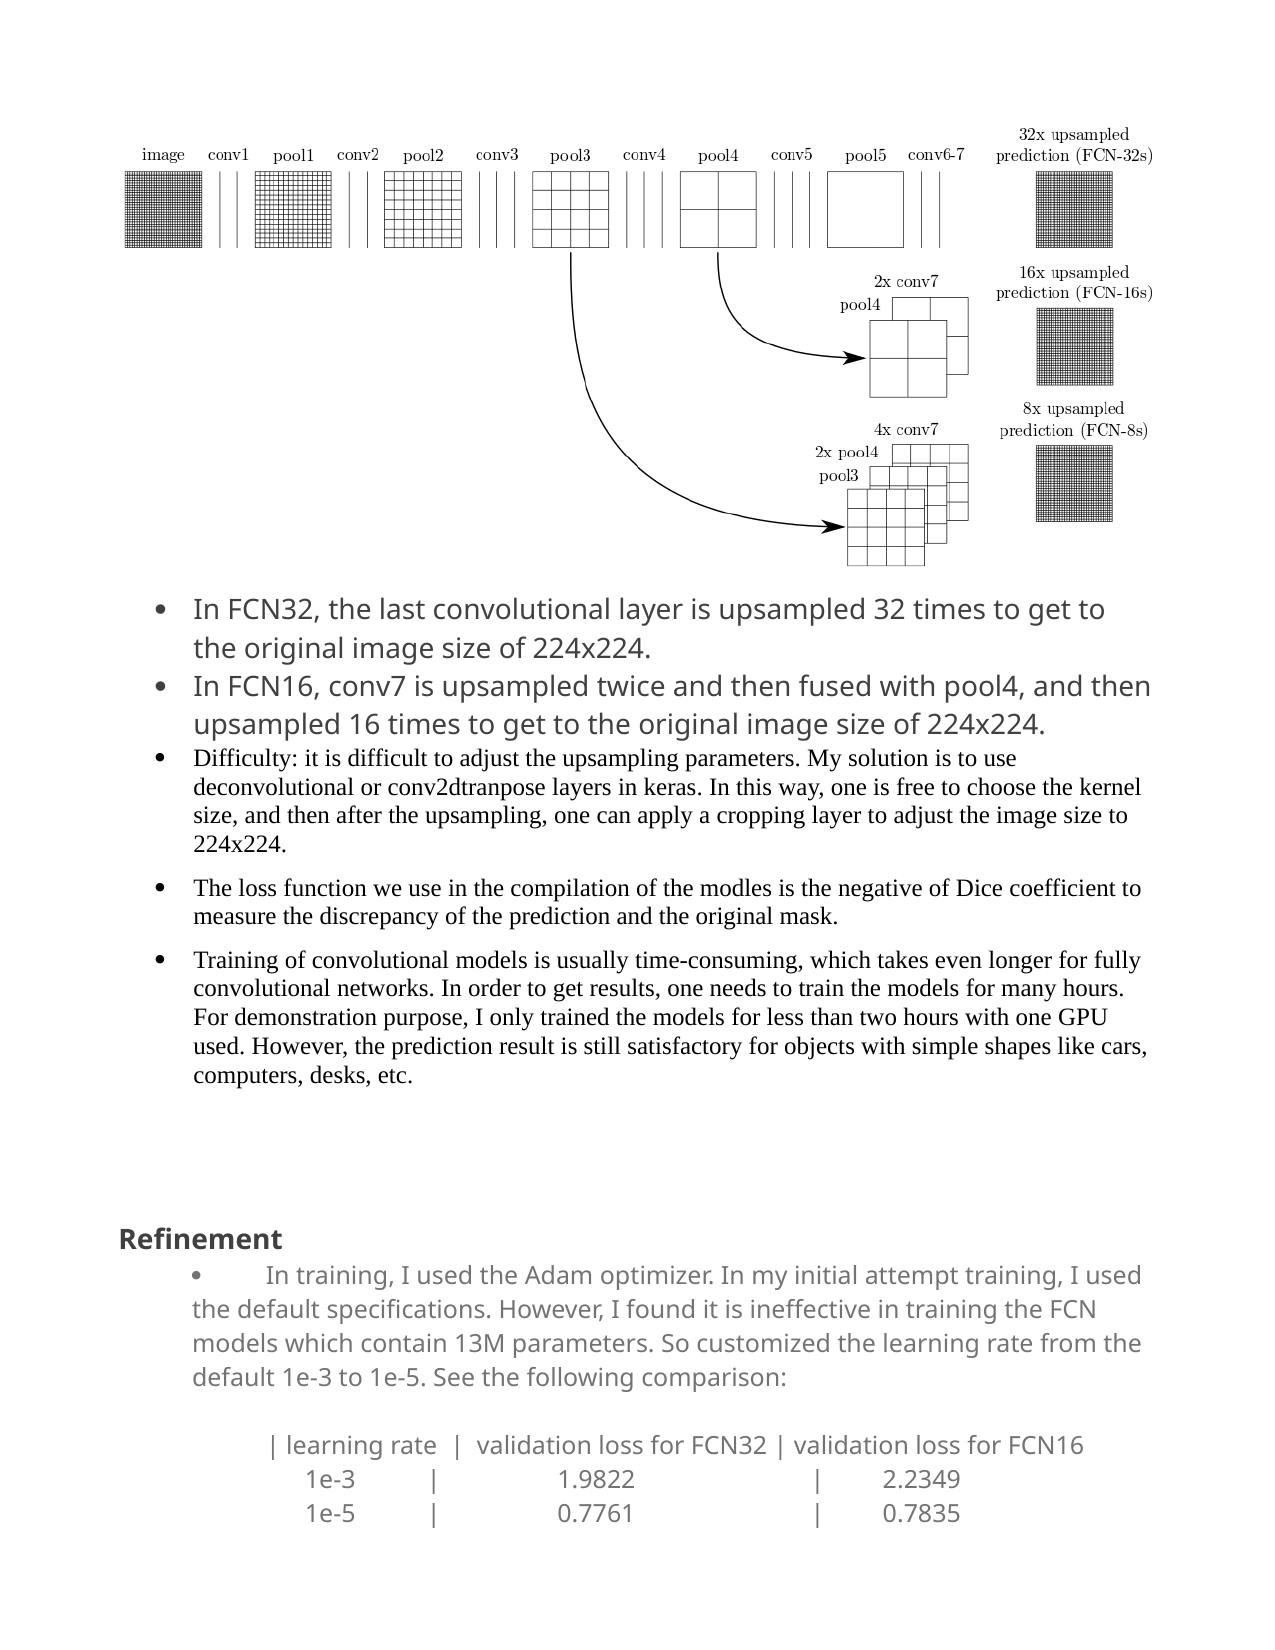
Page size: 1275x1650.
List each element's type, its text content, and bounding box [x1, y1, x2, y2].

list Difficulty: it is difficult to adjust the upsampling parameters. My solution is to use deconvolutional or conv2dtranpose layers in keras. In this way, one is free to choose the kernel size, and then after the upsampling, one can apply a cropping layer to adjust the image size to 224x224. [156, 743, 1157, 858]
subtitle In FCN16, conv7 is upsampled twice and then fused with pool4, and then upsampled 16 times to get to the original image size of 224x224. [156, 666, 1157, 743]
list The loss function we use in the compilation of the modles is the negative of Dice coefficient to measure the discrepancy of the prediction and the original mask. [156, 873, 1157, 930]
text 1e-3 | 1.9822 | 2.2349 [266, 1462, 1157, 1496]
list In training, I used the Adam optimizer. In my initial attempt training, I used the default specifications. However, I found it is ineffective in training the FCN models which contain 13M parameters. So customized the learning rate from the default 1e-3 to 1e-5. See the following comparison: [192, 1257, 1157, 1394]
text 1e-5 | 0.7761 | 0.7835 [266, 1496, 1157, 1530]
list Training of convolutional models is usually time-consuming, which takes even longer for fully convolutional networks. In order to get results, one needs to train the models for many hours. For demonstration purpose, I only trained the models for less than two hours with one GPU used. However, the prediction result is still satisfactory for objects with simple shapes like cars, computers, desks, etc. [156, 945, 1157, 1088]
text | learning rate | validation loss for FCN32 | validation loss for FCN16 [266, 1428, 1157, 1462]
subtitle Refinement [118, 1201, 1157, 1257]
subtitle In FCN32, the last convolutional layer is upsampled 32 times to get to the original image size of 224x224. [156, 590, 1157, 666]
